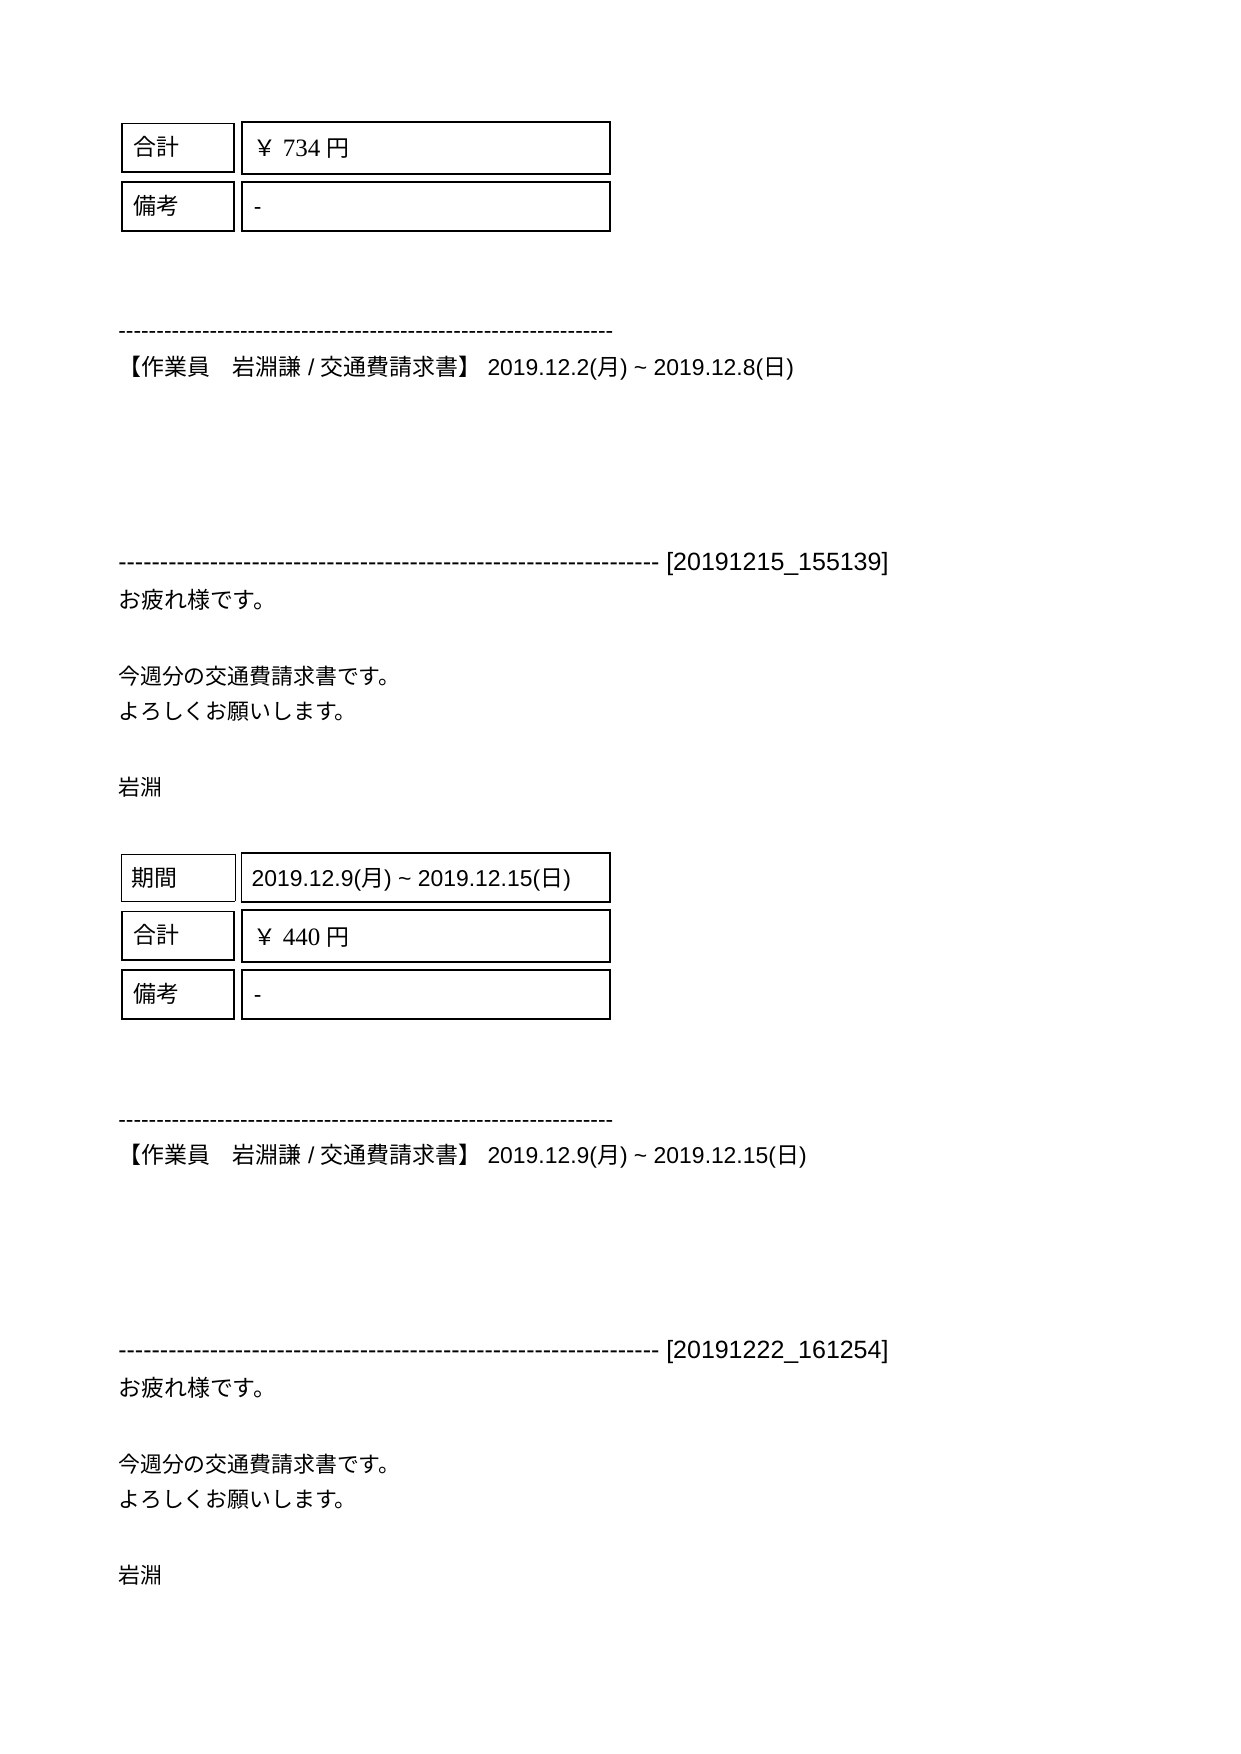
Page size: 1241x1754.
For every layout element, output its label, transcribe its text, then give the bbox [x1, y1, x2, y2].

text 岩淵 [118, 1563, 1122, 1588]
table_cell ￥ 440 円 [238, 906, 614, 966]
text 今週分の交通費請求書です。 [118, 1452, 1122, 1477]
text ----------------------------------------------------------------- [20191215_155139] [118, 547, 1122, 576]
text お疲れ様です。 [118, 1375, 1122, 1401]
text ----------------------------------------------------------------- [118, 1106, 1122, 1132]
table_cell 備考 [118, 178, 238, 235]
text 今週分の交通費請求書です。 [118, 664, 1122, 689]
text ----------------------------------------------------------------- [20191222_161254] [118, 1335, 1122, 1364]
table_cell 備考 [118, 966, 238, 1023]
text よろしくお願いします。 [118, 699, 1122, 724]
table_cell 合計 [118, 118, 238, 178]
table_header 期間 [118, 849, 238, 906]
table_header 2019.12.9(月) ~ 2019.12.15(日) [238, 849, 614, 906]
text ----------------------------------------------------------------- [118, 317, 1122, 344]
text 【作業員 岩淵謙 / 交通費請求書】 2019.12.2(月) ~ 2019.12.8(日) [118, 354, 1122, 380]
text お疲れ様です。 [118, 587, 1122, 613]
table_cell ￥ 734 円 [238, 118, 614, 178]
text よろしくお願いします。 [118, 1487, 1122, 1512]
table_cell - [238, 966, 614, 1023]
table_cell - [238, 178, 614, 235]
table_cell 合計 [118, 906, 238, 966]
text 岩淵 [118, 775, 1122, 800]
text 【作業員 岩淵謙 / 交通費請求書】 2019.12.9(月) ~ 2019.12.15(日) [118, 1142, 1122, 1168]
